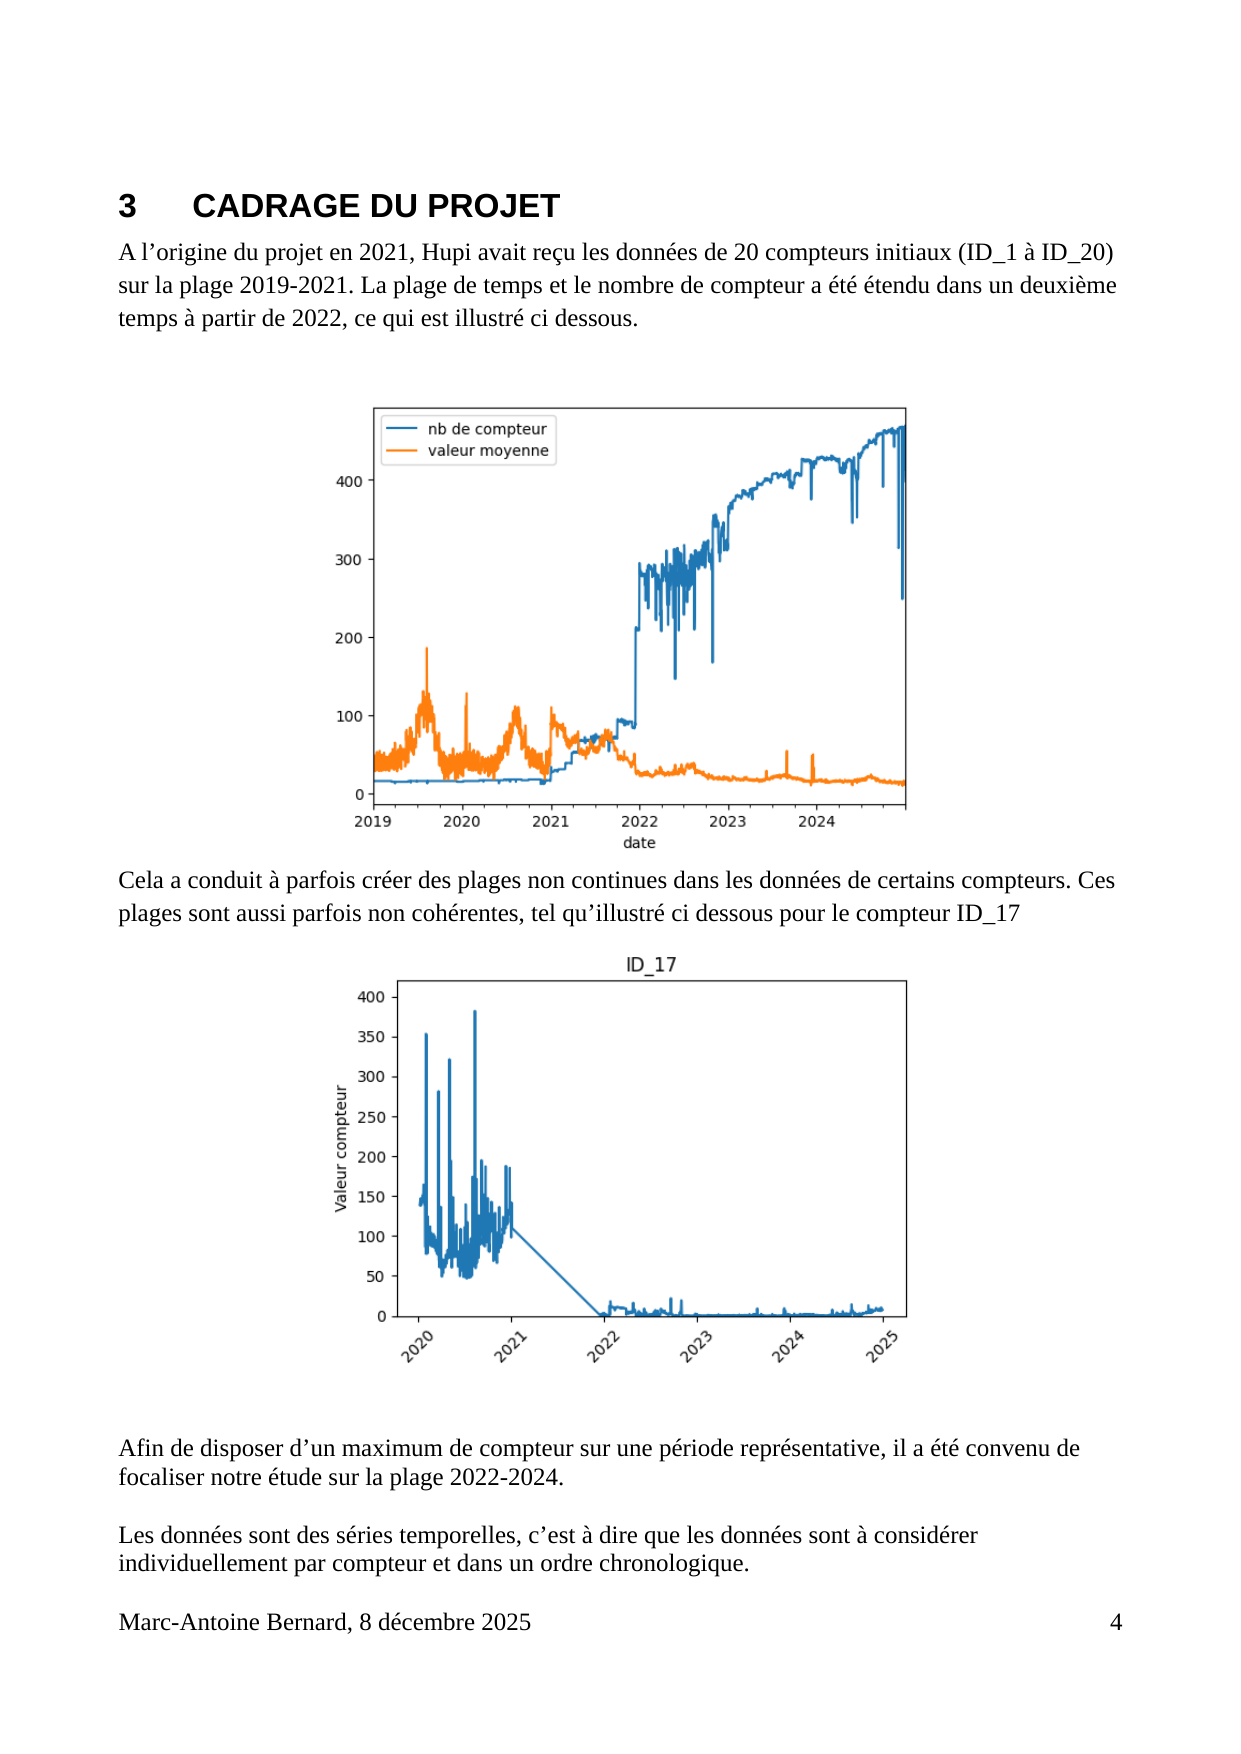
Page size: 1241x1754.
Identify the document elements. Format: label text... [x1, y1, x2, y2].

picture [325, 945, 916, 1376]
text Les données sont des séries temporelles, c’est à dire que les données sont à considérer individuellement par compteur et dans un ordre chronologique. [118, 1520, 1122, 1577]
picture [325, 398, 916, 861]
text Cela a conduit à parfois créer des plages non continues dans les données de certains compteurs. Ces plages sont aussi parfois non cohérentes, tel qu’illustré ci dessous pour le compteur ID_17 [118, 399, 1122, 927]
subtitle CADRAGE DU PROJET [118, 187, 1122, 225]
text Afin de disposer d’un maximum de compteur sur une période représentative, il a été convenu de focaliser notre étude sur la plage 2022-2024. [118, 1433, 1122, 1491]
text A l’origine du projet en 2021, Hupi avait reçu les données de 20 compteurs initiaux (ID_1 à ID_20) sur la plage 2019-2021. La plage de temps et le nombre de compteur a été étendu dans un deuxième temps à partir de 2022, ce qui est illustré ci dessous. [118, 237, 1122, 332]
